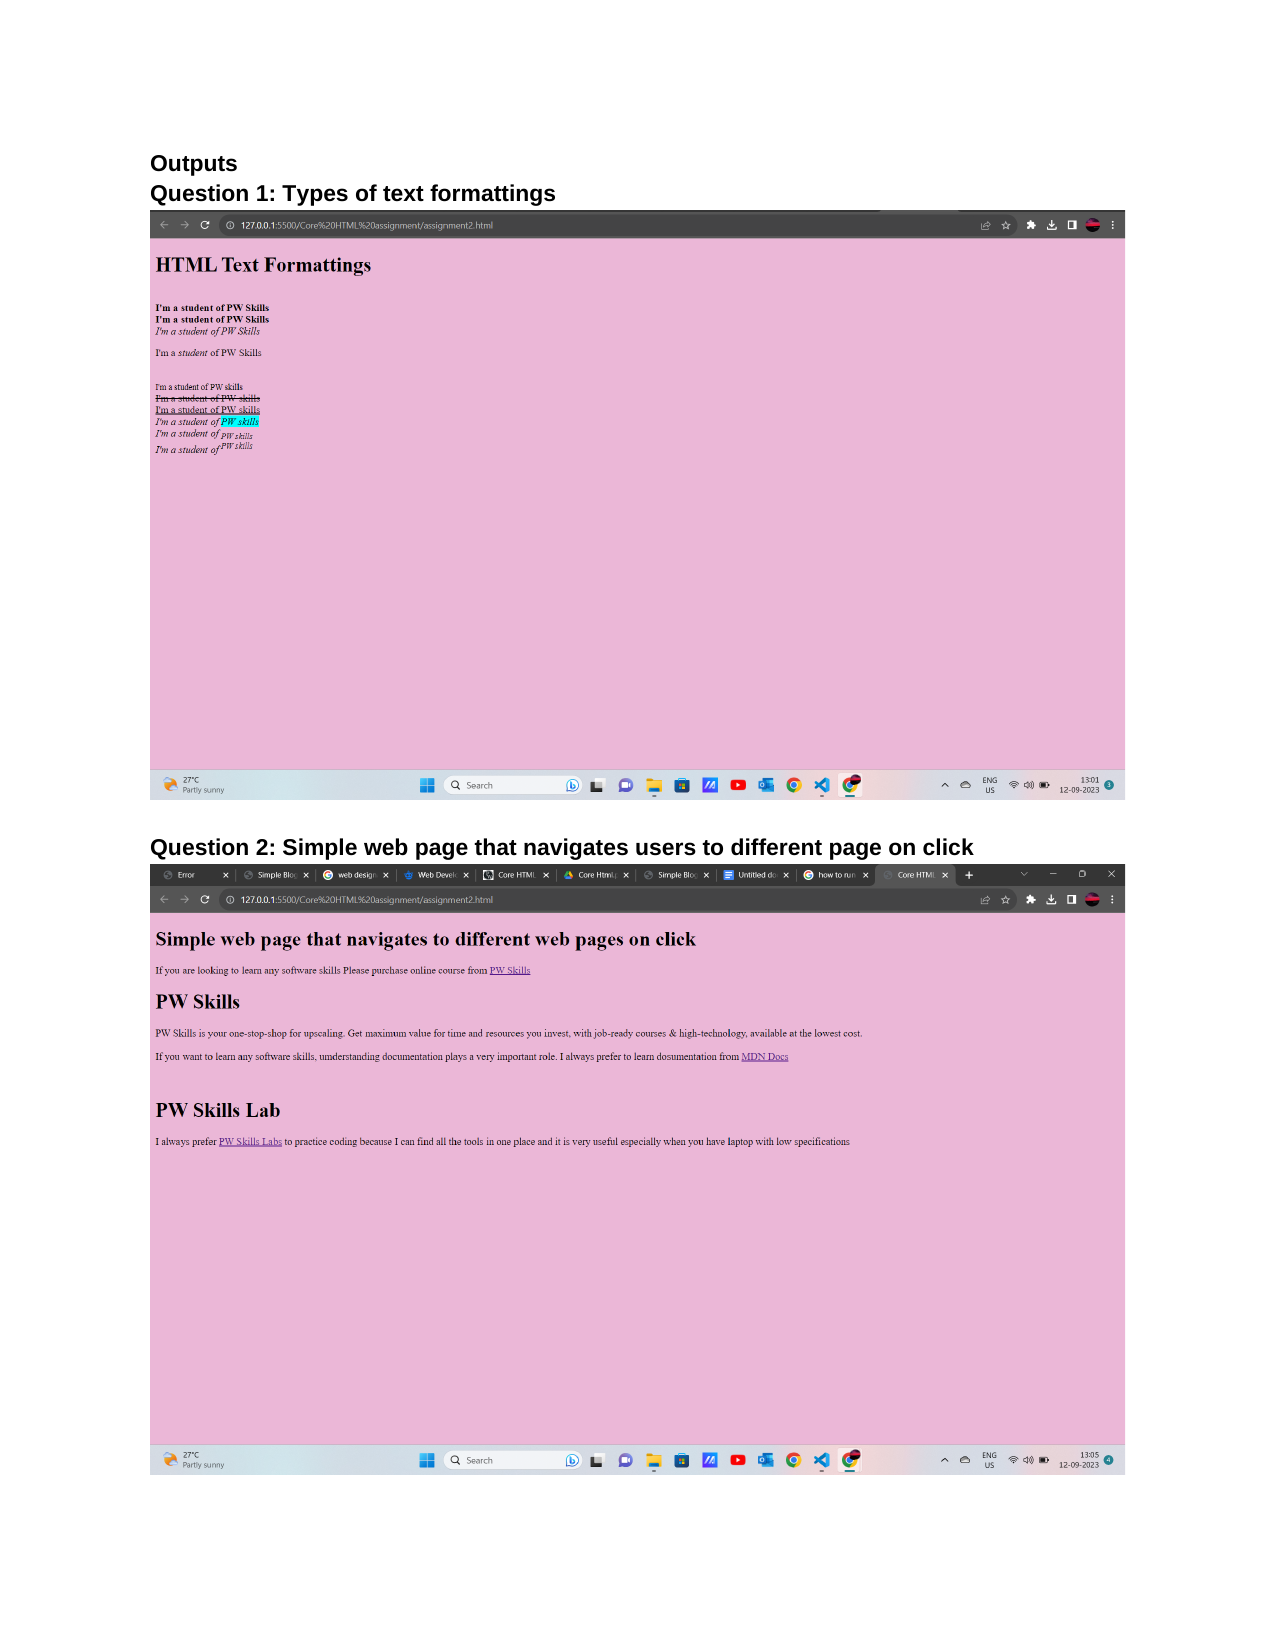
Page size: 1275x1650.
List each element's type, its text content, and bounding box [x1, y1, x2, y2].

picture [150, 210, 1125, 800]
text Outputs [150, 150, 1125, 176]
picture [150, 864, 1125, 1475]
text Question 2: Simple web page that navigates users to different page on click [150, 834, 1125, 860]
text Question 1: Types of text formattings [150, 180, 1125, 207]
